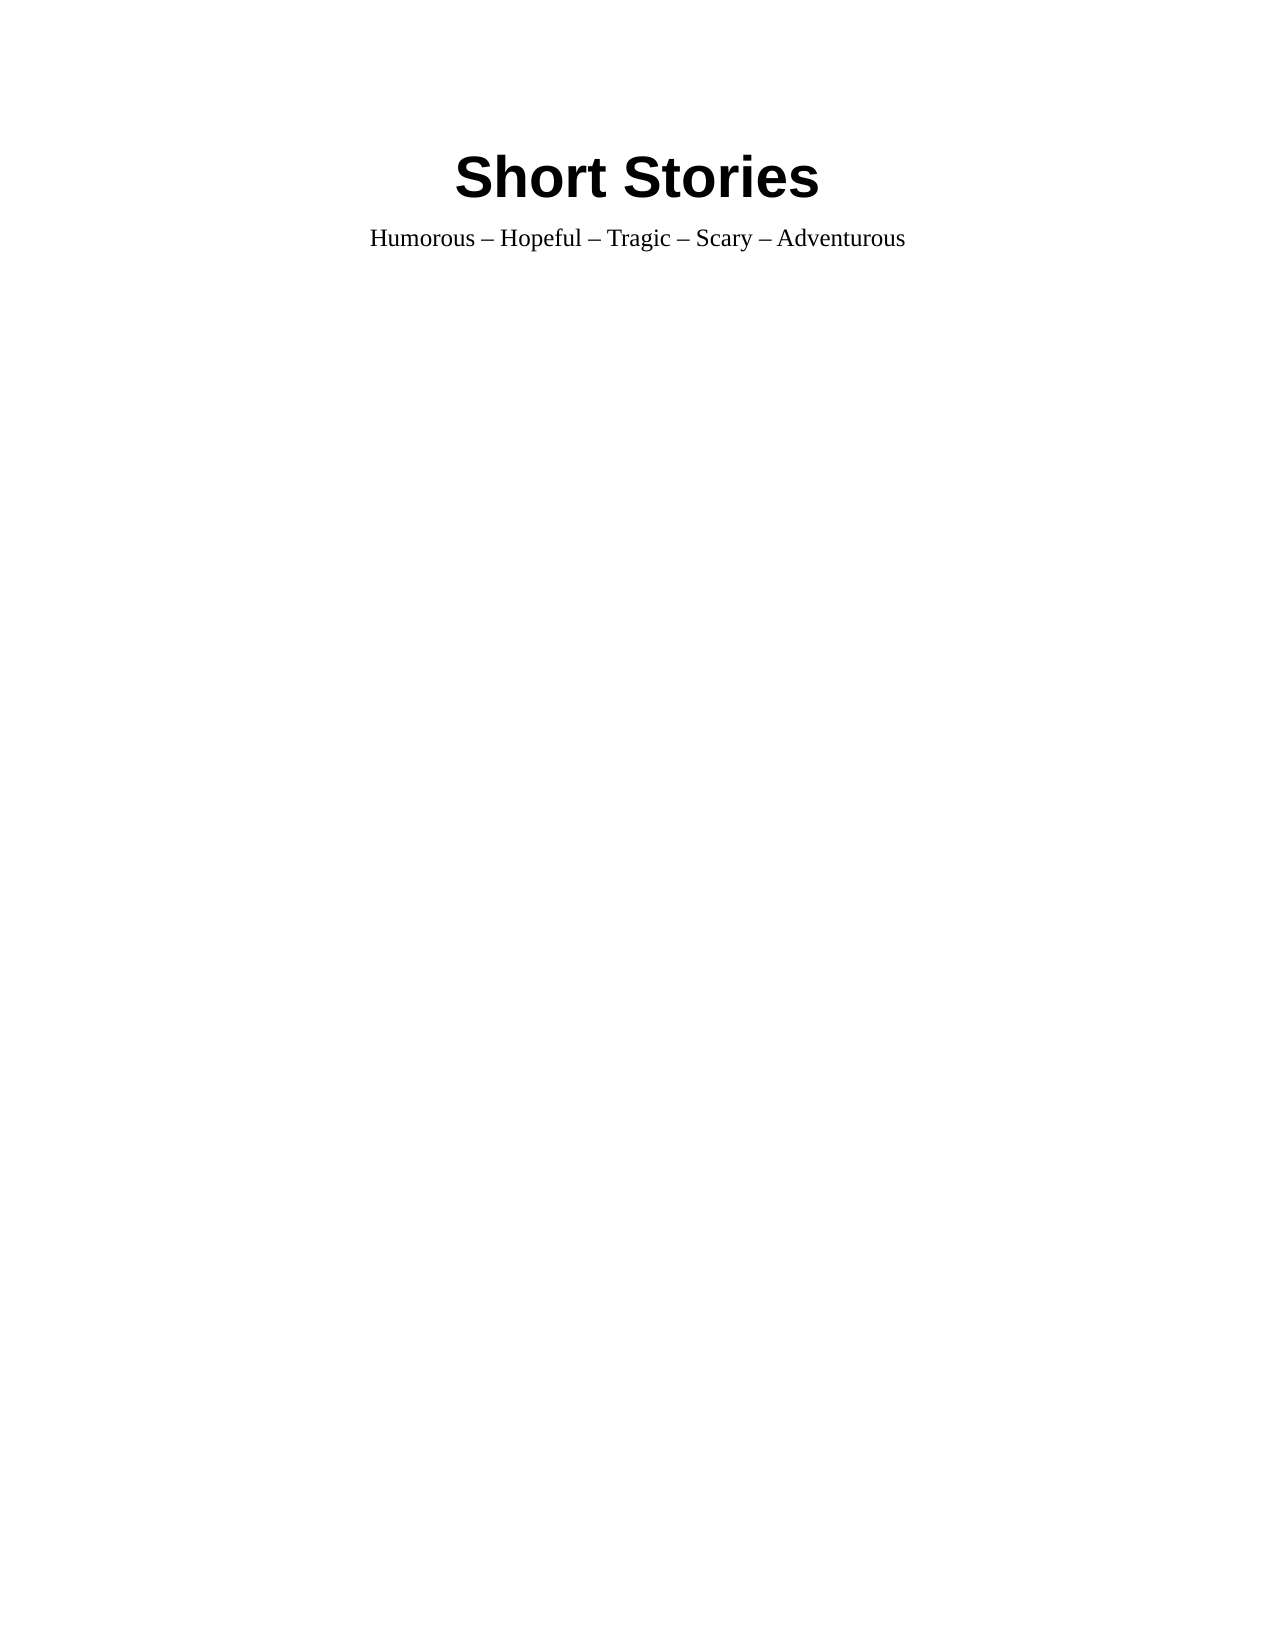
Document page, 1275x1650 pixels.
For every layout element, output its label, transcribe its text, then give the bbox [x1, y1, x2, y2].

title Short Stories [118, 143, 1157, 210]
text Humorous – Hopeful – Tragic – Scary – Adventurous [118, 223, 1157, 251]
